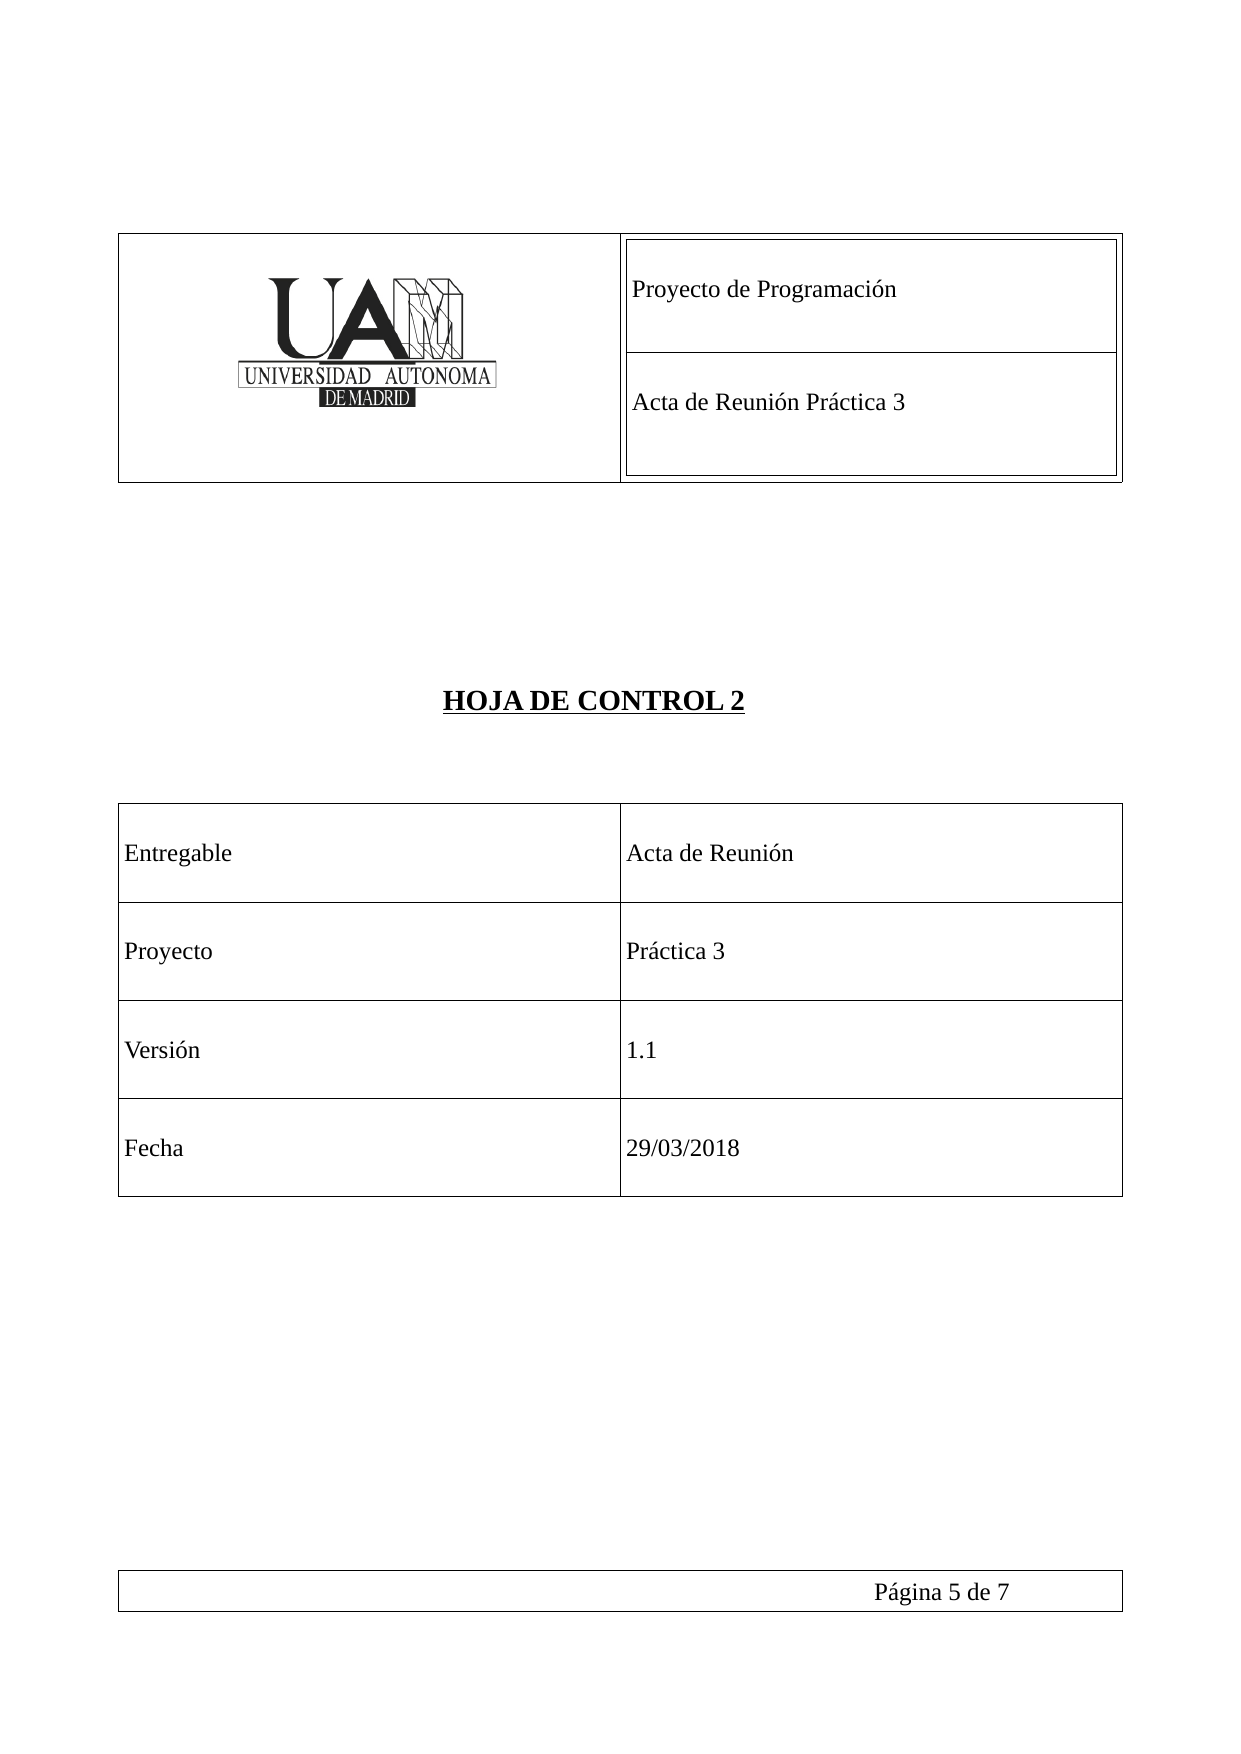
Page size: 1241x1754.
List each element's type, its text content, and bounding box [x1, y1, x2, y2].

table_header [621, 234, 1122, 482]
table_cell Práctica 3 [621, 903, 1122, 1000]
table_cell Proyecto [119, 903, 620, 1000]
table_header Entregable [119, 804, 620, 901]
table_header [119, 234, 620, 482]
table_cell Acta de Reunión Práctica 3 [627, 353, 1116, 475]
table_cell 1.1 [621, 1001, 1122, 1098]
table_cell 29/03/2018 [621, 1099, 1122, 1196]
table_cell Versión [119, 1001, 620, 1098]
text HOJA DE CONTROL 2 [118, 683, 1122, 717]
table_header Proyecto de Programación [627, 240, 1116, 352]
table_header Página 5 de 7 [119, 1571, 1122, 1611]
table_cell Fecha [119, 1099, 620, 1196]
table_header Acta de Reunión [621, 804, 1122, 901]
picture [198, 257, 536, 429]
